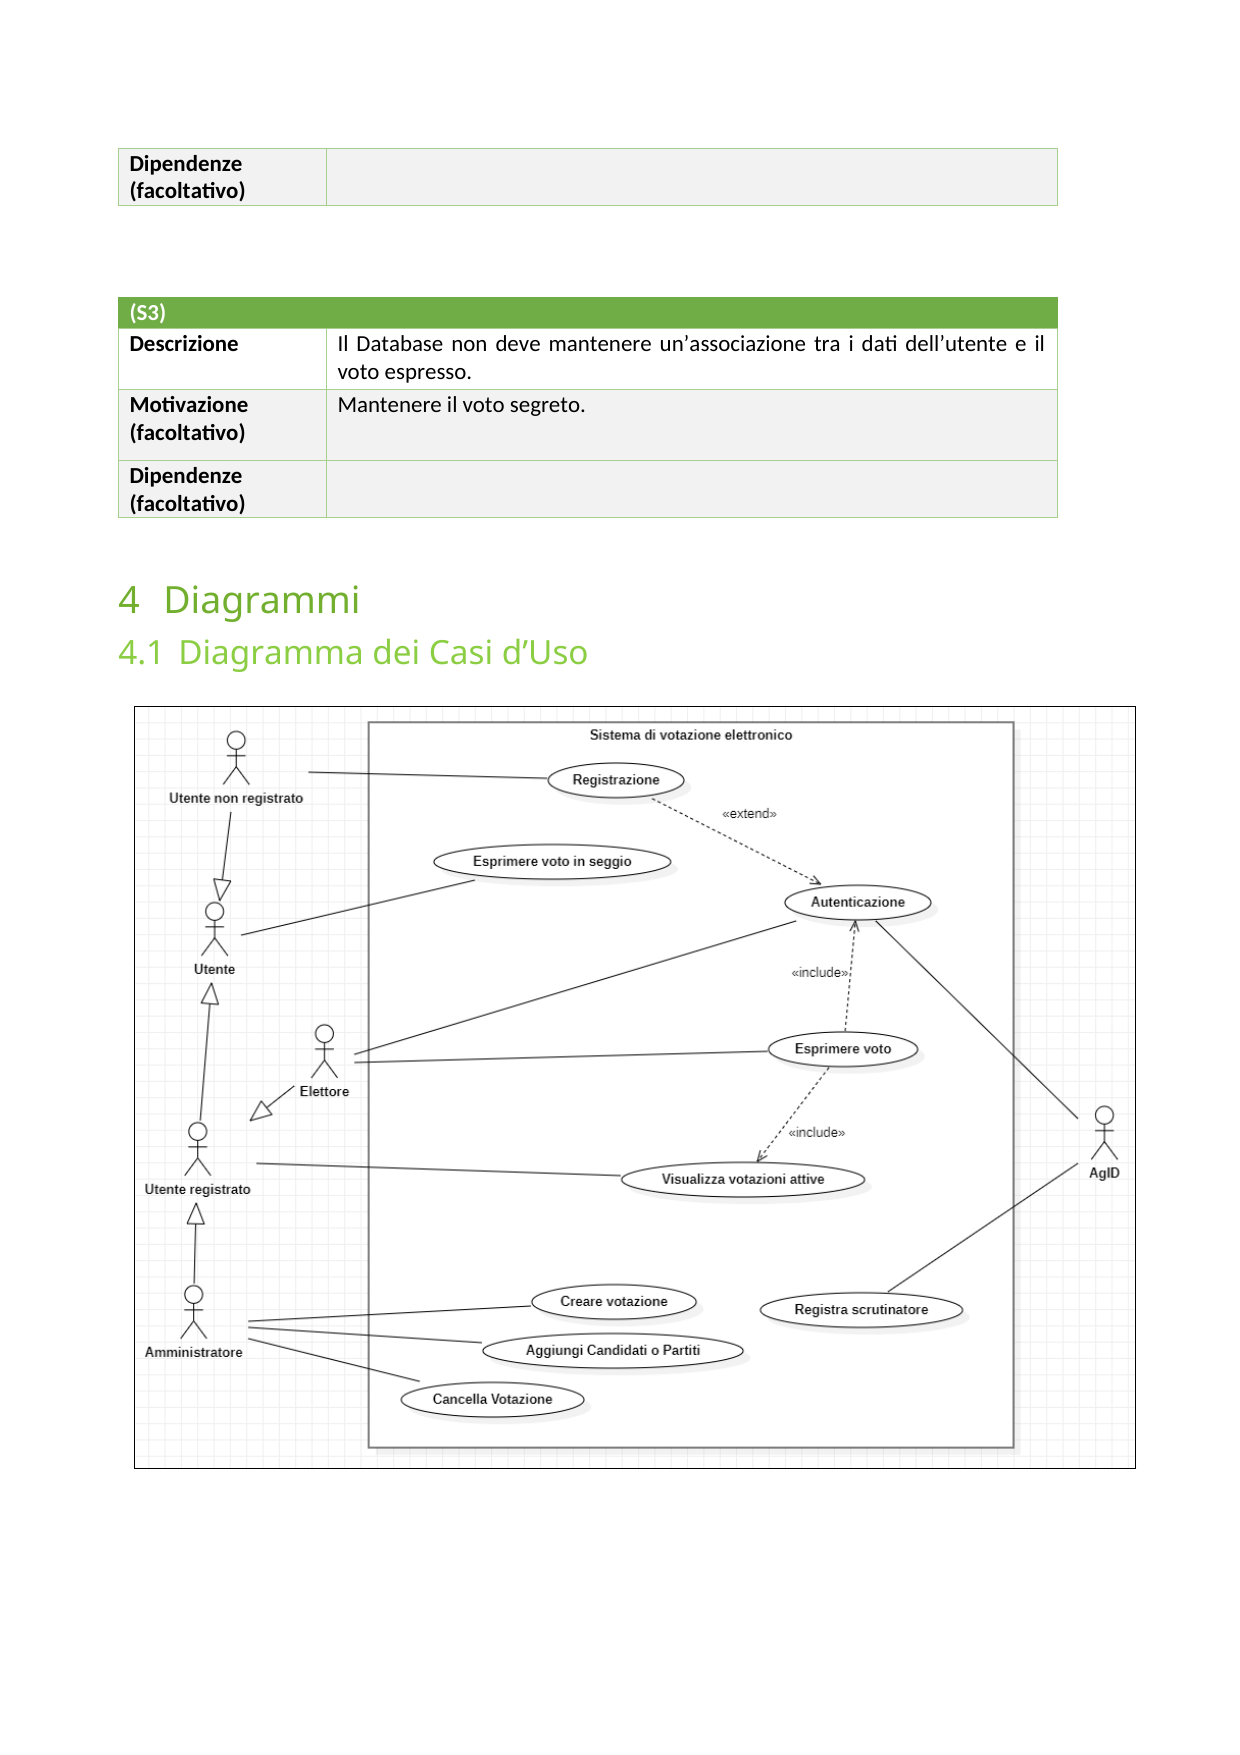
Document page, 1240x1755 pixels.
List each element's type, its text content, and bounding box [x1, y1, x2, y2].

subtitle Diagrammi [118, 574, 1121, 625]
table_cell Descrizione [119, 329, 326, 389]
table_cell Mantenere il voto segreto. [327, 390, 1057, 460]
table_cell Il Database non deve mantenere un’associazione tra i dati dell’utente e il voto espresso. [327, 329, 1057, 389]
subtitle Diagramma dei Casi d’Uso [118, 629, 1121, 674]
table_header (S3) [119, 298, 326, 328]
table_header [326, 298, 1057, 328]
table_cell Motivazione (facoltativo) [119, 390, 326, 460]
table_cell [327, 461, 1057, 517]
table_cell [327, 149, 1057, 205]
table_cell Dipendenze (facoltativo) [119, 149, 326, 205]
table_cell Dipendenze (facoltativo) [119, 461, 326, 517]
